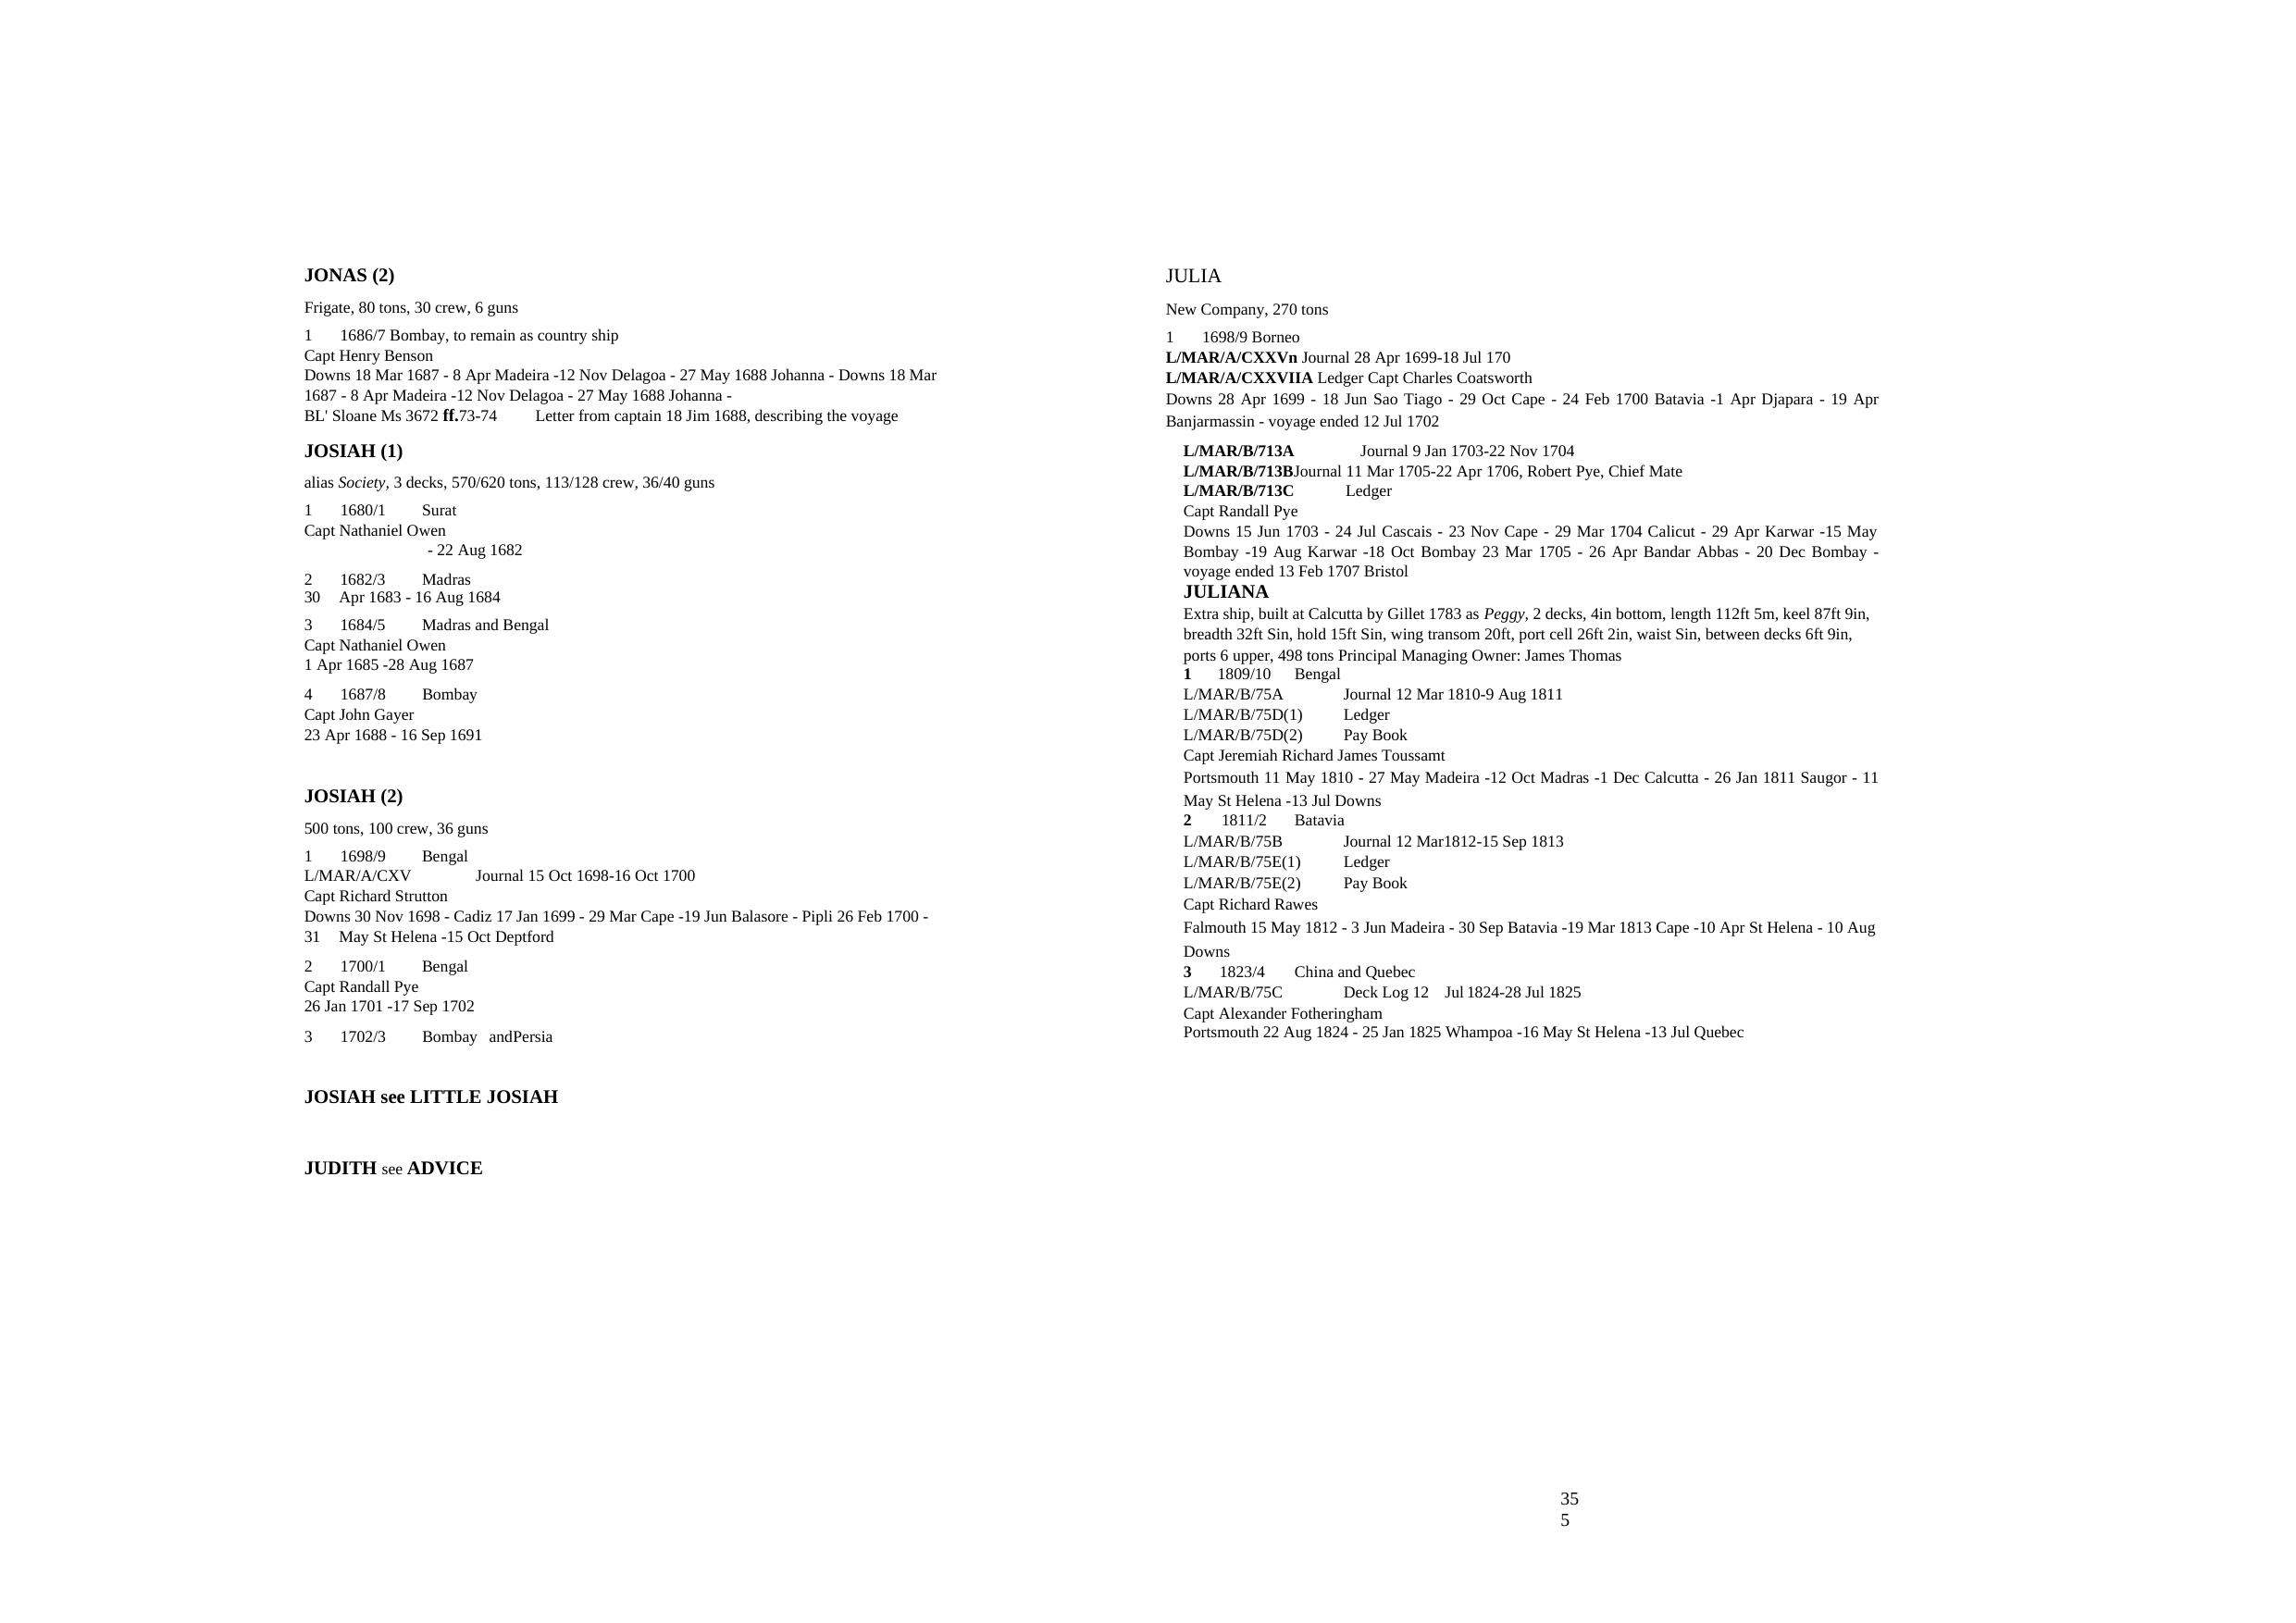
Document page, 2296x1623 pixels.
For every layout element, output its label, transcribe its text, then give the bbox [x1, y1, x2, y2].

text Falmouth 15 May 1812 - 3 Jun Madeira - 30 Sep Batavia -19 Mar 1813 Cape -10 Apr St Helena - 10 Aug Downs [1184, 914, 1880, 961]
text L/MAR/A/CXXVn Journal 28 Apr 1699-18 Jul 170 L/MAR/A/CXXVIIA Ledger Capt Charles Coatsworth [1165, 346, 1614, 388]
text L/MAR/B/713B Journal 11 Mar 1705-22 Apr 1706, Robert Pye, Chief Mate [1184, 461, 1880, 480]
list 1702/3 Bombay and Persia [304, 1026, 1000, 1046]
text 1 1698/9 Borneo [1165, 326, 1880, 346]
text 26 Jan 1701 -17 Sep 1702 [304, 996, 1000, 1016]
text L/MAR/B/75D(2) Pay Book [1184, 725, 1880, 745]
text Portsmouth 11 May 1810 - 27 May Madeira -12 Oct Madras -1 Dec Calcutta - 26 Jan 1811 Saugor - 11 May St Helena -13 Jul Downs [1184, 765, 1880, 812]
list 1698/9 Bengal [304, 846, 1000, 865]
text Capt Jeremiah Richard James Toussamt [1184, 745, 1880, 765]
list 1811/2 Batavia [1184, 812, 1880, 830]
text Extra ship, built at Calcutta by Gillet 1783 as Peggy, 2 decks, 4in bottom, length 112ft 5m, keel 87ft 9in, breadth 32ft Sin, hold 15ft Sin, wing transom 20ft, port cell 26ft 2in, waist Sin, between decks 6ft 9in, ports 6 upper, 498 tons Principal Managing Owner: James Thomas [1184, 602, 1880, 665]
list 1687/8 Bombay [304, 684, 1000, 704]
text Capt Nathaniel Owen [304, 520, 1000, 539]
text Frigate, 80 tons, 30 crew, 6 guns [304, 298, 1019, 316]
text L/MAR/B/713A Journal 9 Jan 1703-22 Nov 1704 [1184, 440, 1880, 461]
subtitle JULIANA [1184, 581, 1880, 602]
text L/MAR/B/75D(1) Ledger [1184, 704, 1880, 725]
text Capt Alexander Fotheringham [1184, 1002, 1880, 1023]
text Portsmouth 22 Aug 1824 - 25 Jan 1825 Whampoa -16 May St Helena -13 Jul Quebec [1184, 1023, 1880, 1041]
subtitle JOSIAH see LITTLE JOSIAH [304, 1085, 1880, 1108]
text L/MAR/B/75B Journal 12 Mar 1812-15 Sep 1813 [1184, 830, 1880, 850]
text Downs 15 Jun 1703 - 24 Jul Cascais - 23 Nov Cape - 29 Mar 1704 Calicut - 29 Apr Karwar -15 May Bombay -19 Aug Karwar -18 Oct Bombay 23 Mar 1705 - 26 Apr Bandar Abbas - 20 Dec Bombay - voyage ended 13 Feb 1707 Bristol [1184, 521, 1880, 581]
list May St Helena -15 Oct Deptford [304, 926, 1000, 946]
subtitle JOSIAH (1) [304, 440, 1000, 462]
text Downs 28 Apr 1699 - 18 Jun Sao Tiago - 29 Oct Cape - 24 Feb 1700 Batavia -1 Apr Djapara - 19 Apr Banjarmassin - voyage ended 12 Jul 1702 [1165, 388, 1880, 432]
text 1687 - 8 Apr Madeira -12 Nov Delagoa - 27 May 1688 Johanna - [304, 385, 1019, 405]
text Downs 18 Mar 1687 - 8 Apr Madeira -12 Nov Delagoa - 27 May 1688 Johanna - Downs 18 Mar [304, 365, 1019, 385]
list 1823/4 China and Quebec [1184, 961, 1880, 982]
text L/MAR/B/713C Ledger [1184, 480, 1880, 501]
list 1809/10 Bengal [1184, 665, 1880, 683]
text 1 Apr 1685 -28 Aug 1687 [304, 654, 1000, 675]
text L/MAR/B/75A Journal 12 Mar 1810-9 Aug 1811 [1184, 683, 1880, 704]
text - 22 Aug 1682 [428, 539, 1000, 560]
text Capt Randall Pye [304, 976, 1000, 996]
text L/MAR/B/75E(1) Ledger [1184, 850, 1880, 872]
text 23 Apr 1688 - 16 Sep 1691 [304, 724, 1000, 744]
text Capt Richard Strutton [304, 886, 1000, 906]
text Capt John Gayer [304, 704, 1000, 724]
text BL' Sloane Ms 3672 ff.73-74 Letter from captain 18 Jim 1688, describing the voyage [304, 405, 1019, 425]
text Downs 30 Nov 1698 - Cadiz 17 Jan 1699 - 29 Mar Cape -19 Jun Balasore - Pipli 26 Feb 1700 - [304, 906, 1000, 926]
list 1700/1 Bengal [304, 956, 1000, 976]
text Capt Henry Benson [304, 344, 1019, 365]
list 1680/1 Surat [304, 501, 1000, 520]
text Capt Randall Pye [1184, 501, 1880, 521]
text alias Society, 3 decks, 570/620 tons, 113/128 crew, 36/40 guns [304, 474, 1000, 492]
list 1684/5 Madras and Bengal [304, 615, 1000, 635]
list Apr 1683 - 16 Aug 1684 [304, 588, 1000, 607]
text 1 1686/7 Bombay, to remain as country ship [304, 325, 1019, 344]
text Capt Nathaniel Owen [304, 635, 1000, 654]
text JULIA [1165, 265, 1880, 287]
text 500 tons, 100 crew, 36 guns [304, 819, 1000, 837]
subtitle JOSIAH (2) [304, 786, 1000, 807]
subtitle JUDITH see ADVICE [304, 1158, 1880, 1179]
text Capt Richard Rawes [1184, 893, 1880, 914]
text L/MAR/B/75E(2) Pay Book [1184, 872, 1880, 893]
text L/MAR/A/CXV Journal 15 Oct 1698-16 Oct 1700 [304, 865, 1000, 886]
text New Company, 270 tons [1165, 300, 1880, 318]
text L/MAR/B/75C Deck Log 12 Jul 1824-28 Jul 1825 [1184, 982, 1880, 1002]
list 1682/3 Madras [304, 571, 1000, 588]
subtitle JONAS (2) [304, 265, 1019, 286]
